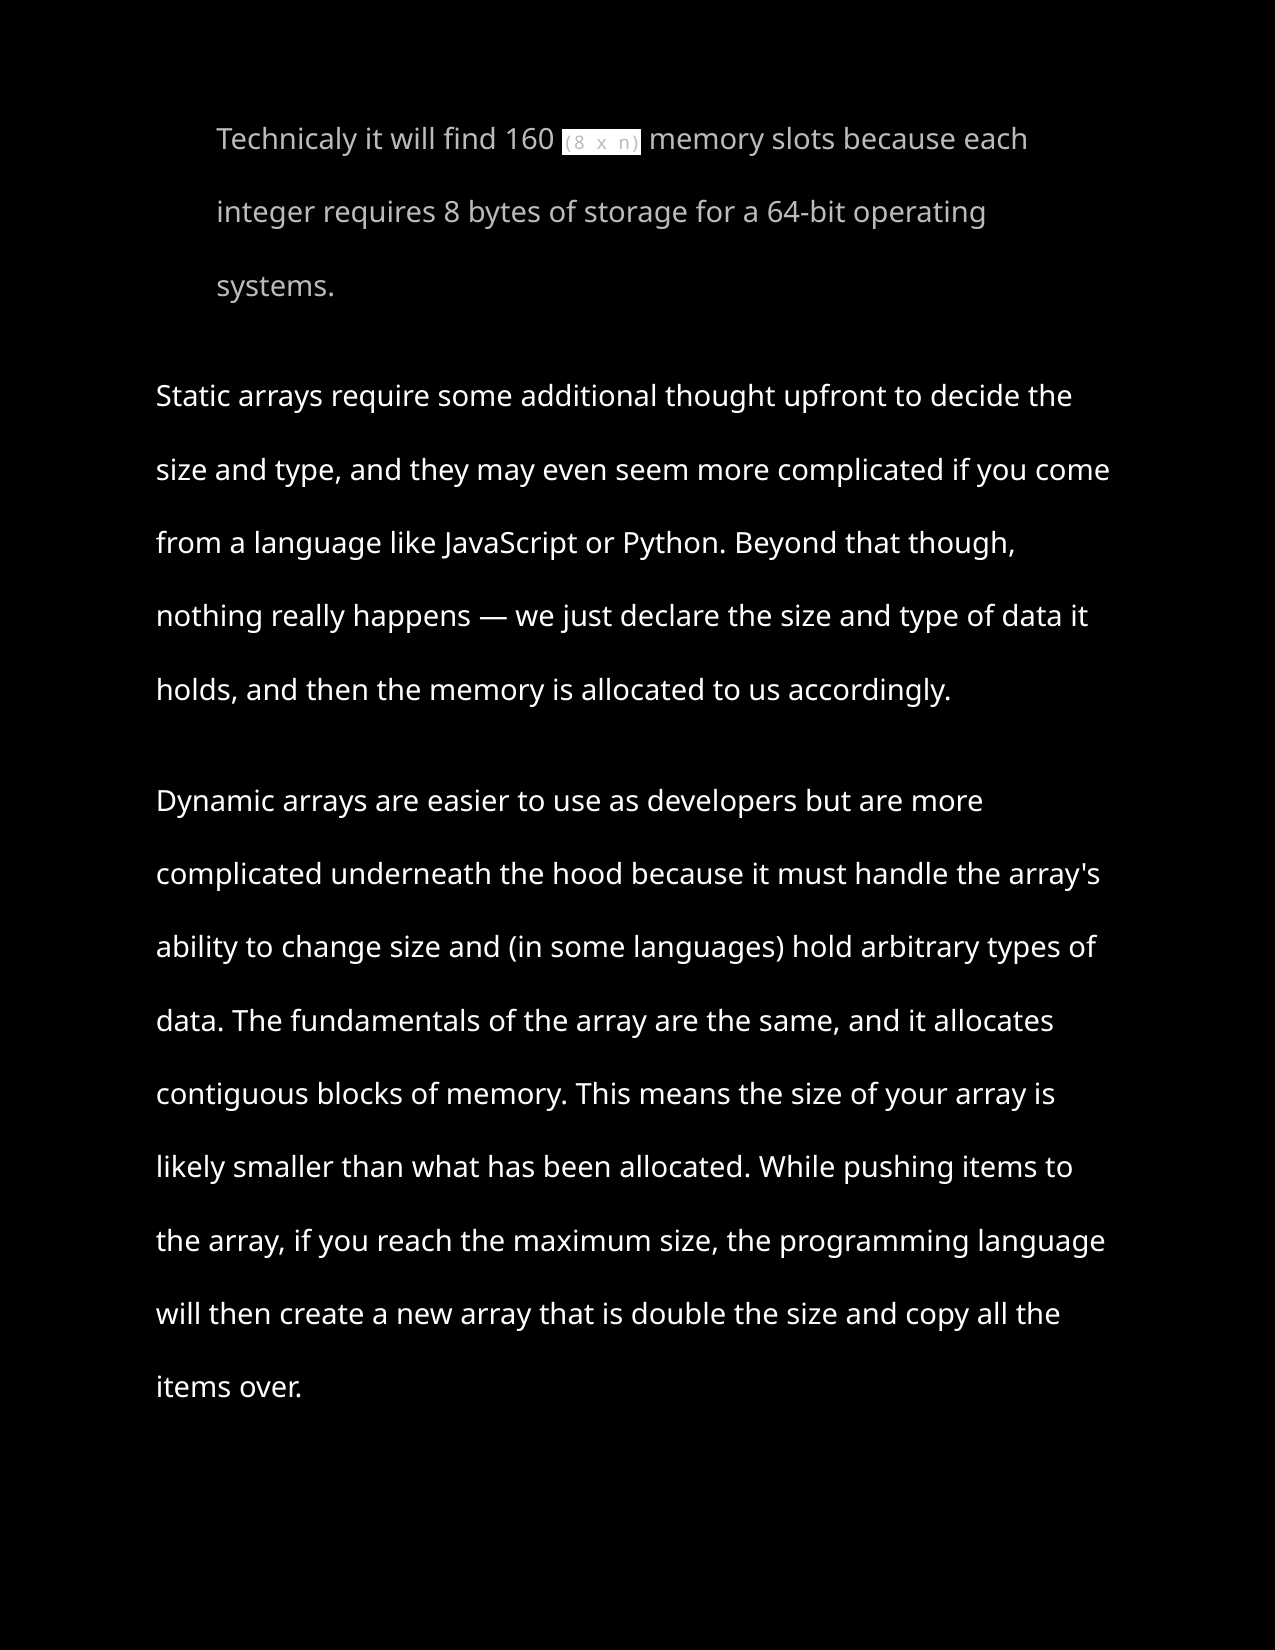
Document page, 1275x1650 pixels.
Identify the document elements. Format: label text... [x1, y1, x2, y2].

text Static arrays require some additional thought upfront to decide the size and type, and they may even seem more complicated if you come from a language like JavaScript or Python. Beyond that though, nothing really happens — we just declare the size and type of data it holds, and then the memory is allocated to us accordingly. [156, 376, 1119, 709]
text Dynamic arrays are easier to use as developers but are more complicated underneath the hood because it must handle the array's ability to change size and (in some languages) hold arbitrary types of data. The fundamentals of the array are the same, and it allocates contiguous blocks of memory. This means the size of your array is likely smaller than what has been allocated. While pushing items to the array, if you reach the maximum size, the programming language will then create a new array that is double the size and copy all the items over. [156, 780, 1119, 1406]
text Technicaly it will find 160 (8 x n) memory slots because each integer requires 8 bytes of storage for a 64-bit operating systems. [216, 118, 1059, 304]
